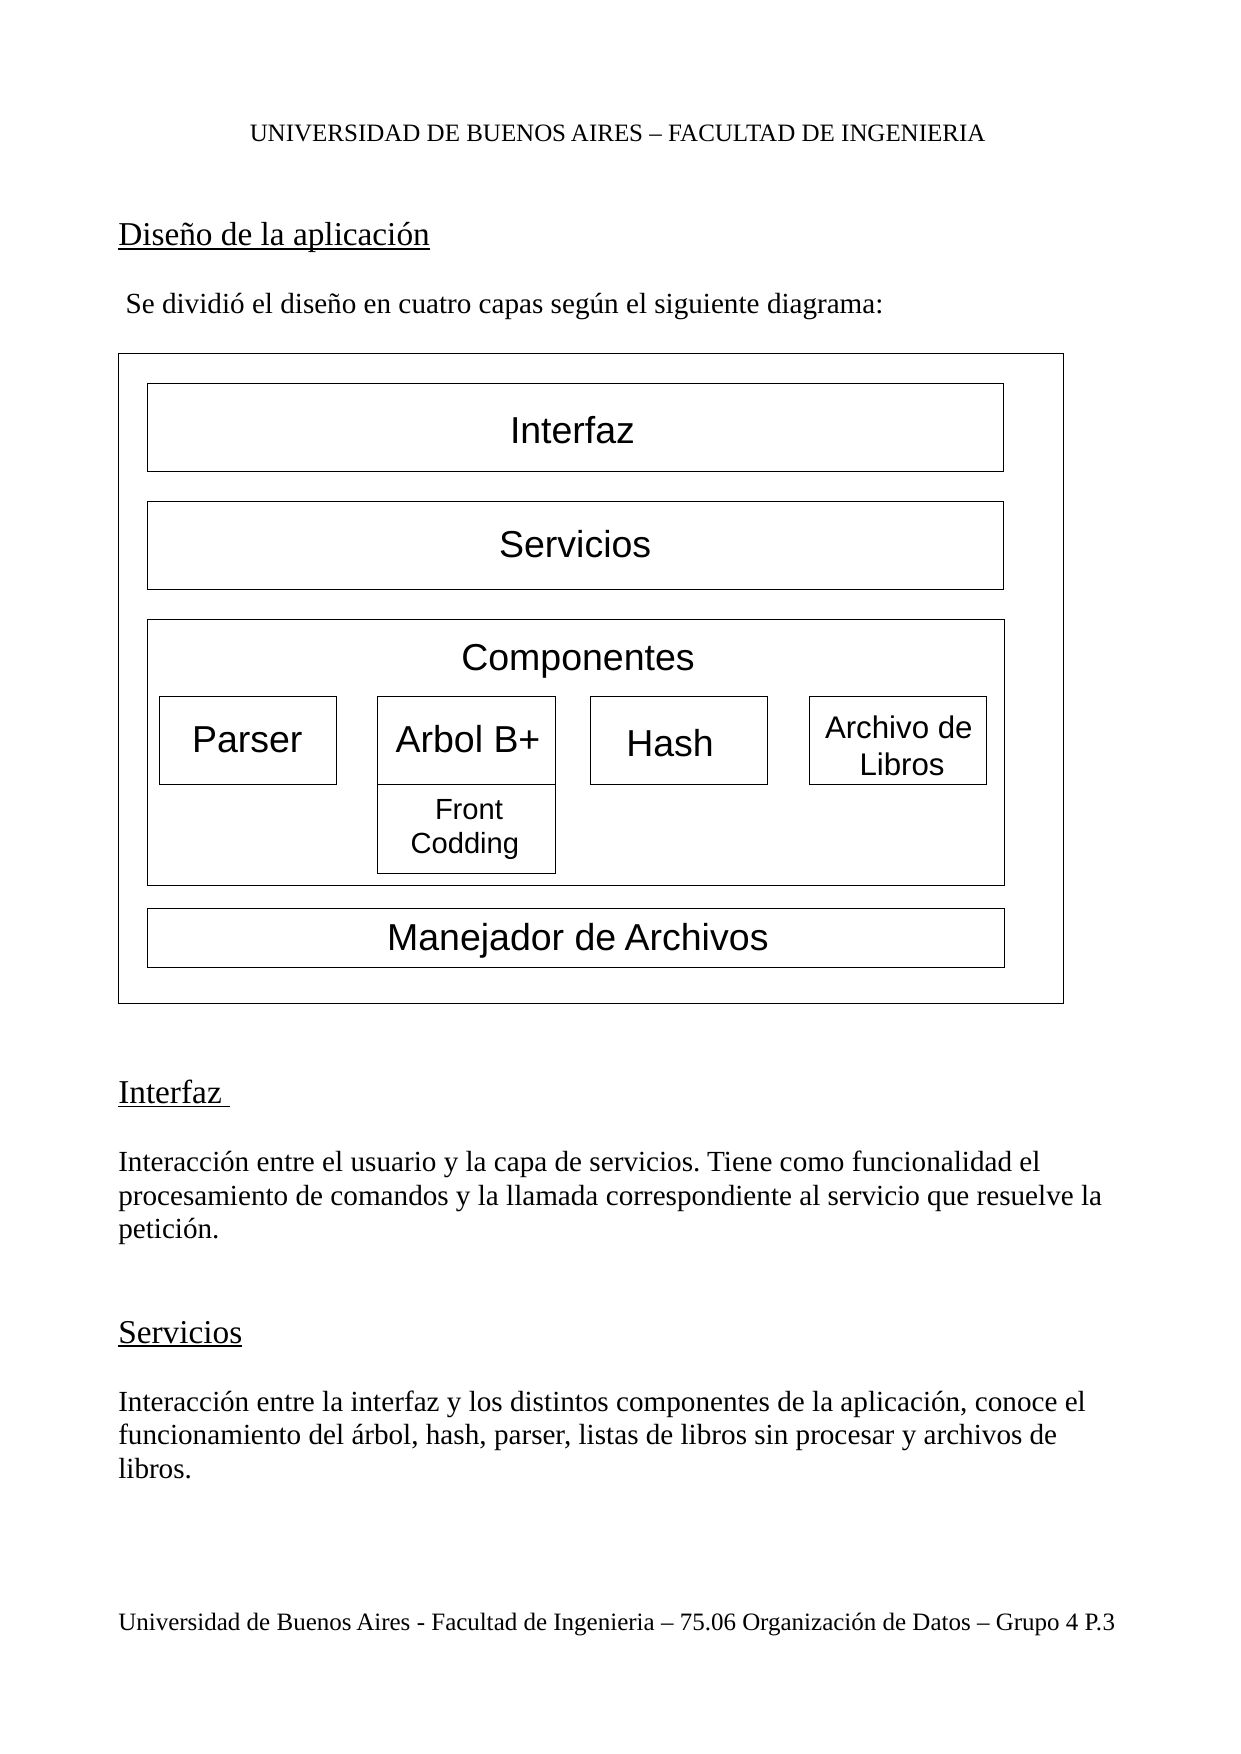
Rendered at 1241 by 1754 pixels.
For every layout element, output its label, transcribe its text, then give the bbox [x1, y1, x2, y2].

text Se dividió el diseño en cuatro capas según el siguiente diagrama: [118, 287, 1122, 320]
text Interacción entre la interfaz y los distintos componentes de la aplicación, conoce el funcionamiento del árbol, hash, parser, listas de libros sin procesar y archivos de libros. [118, 1384, 1122, 1484]
text Servicios [118, 1312, 1122, 1350]
text Diseño de la aplicación [118, 215, 1122, 253]
text Interacción entre el usuario y la capa de servicios. Tiene como funcionalidad el procesamiento de comandos y la llamada correspondiente al servicio que resuelve la petición. [118, 1144, 1122, 1245]
text Interfaz [118, 1072, 1122, 1111]
